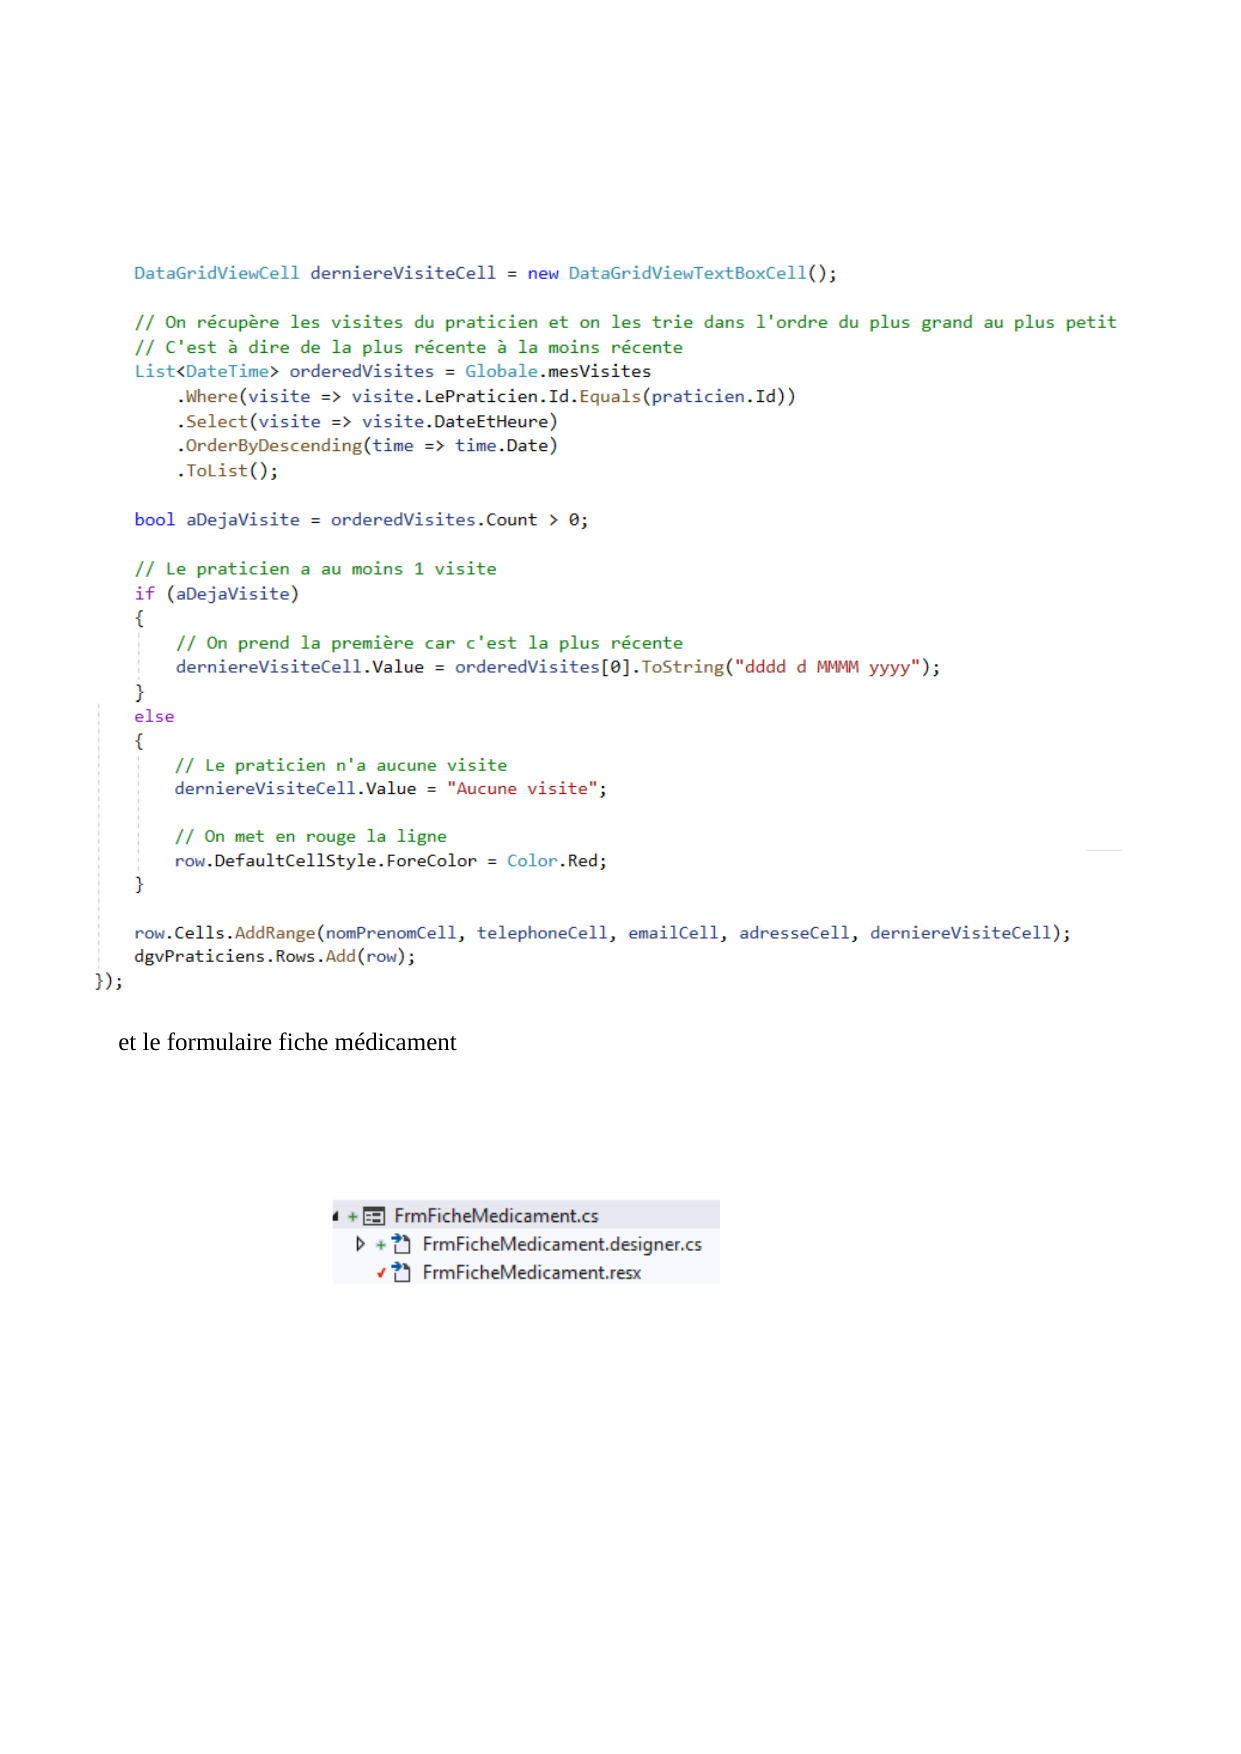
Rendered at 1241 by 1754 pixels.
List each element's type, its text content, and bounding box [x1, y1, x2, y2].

picture [82, 261, 1123, 998]
text et le formulaire fiche médicament [118, 1027, 1122, 1056]
picture [332, 1199, 720, 1284]
